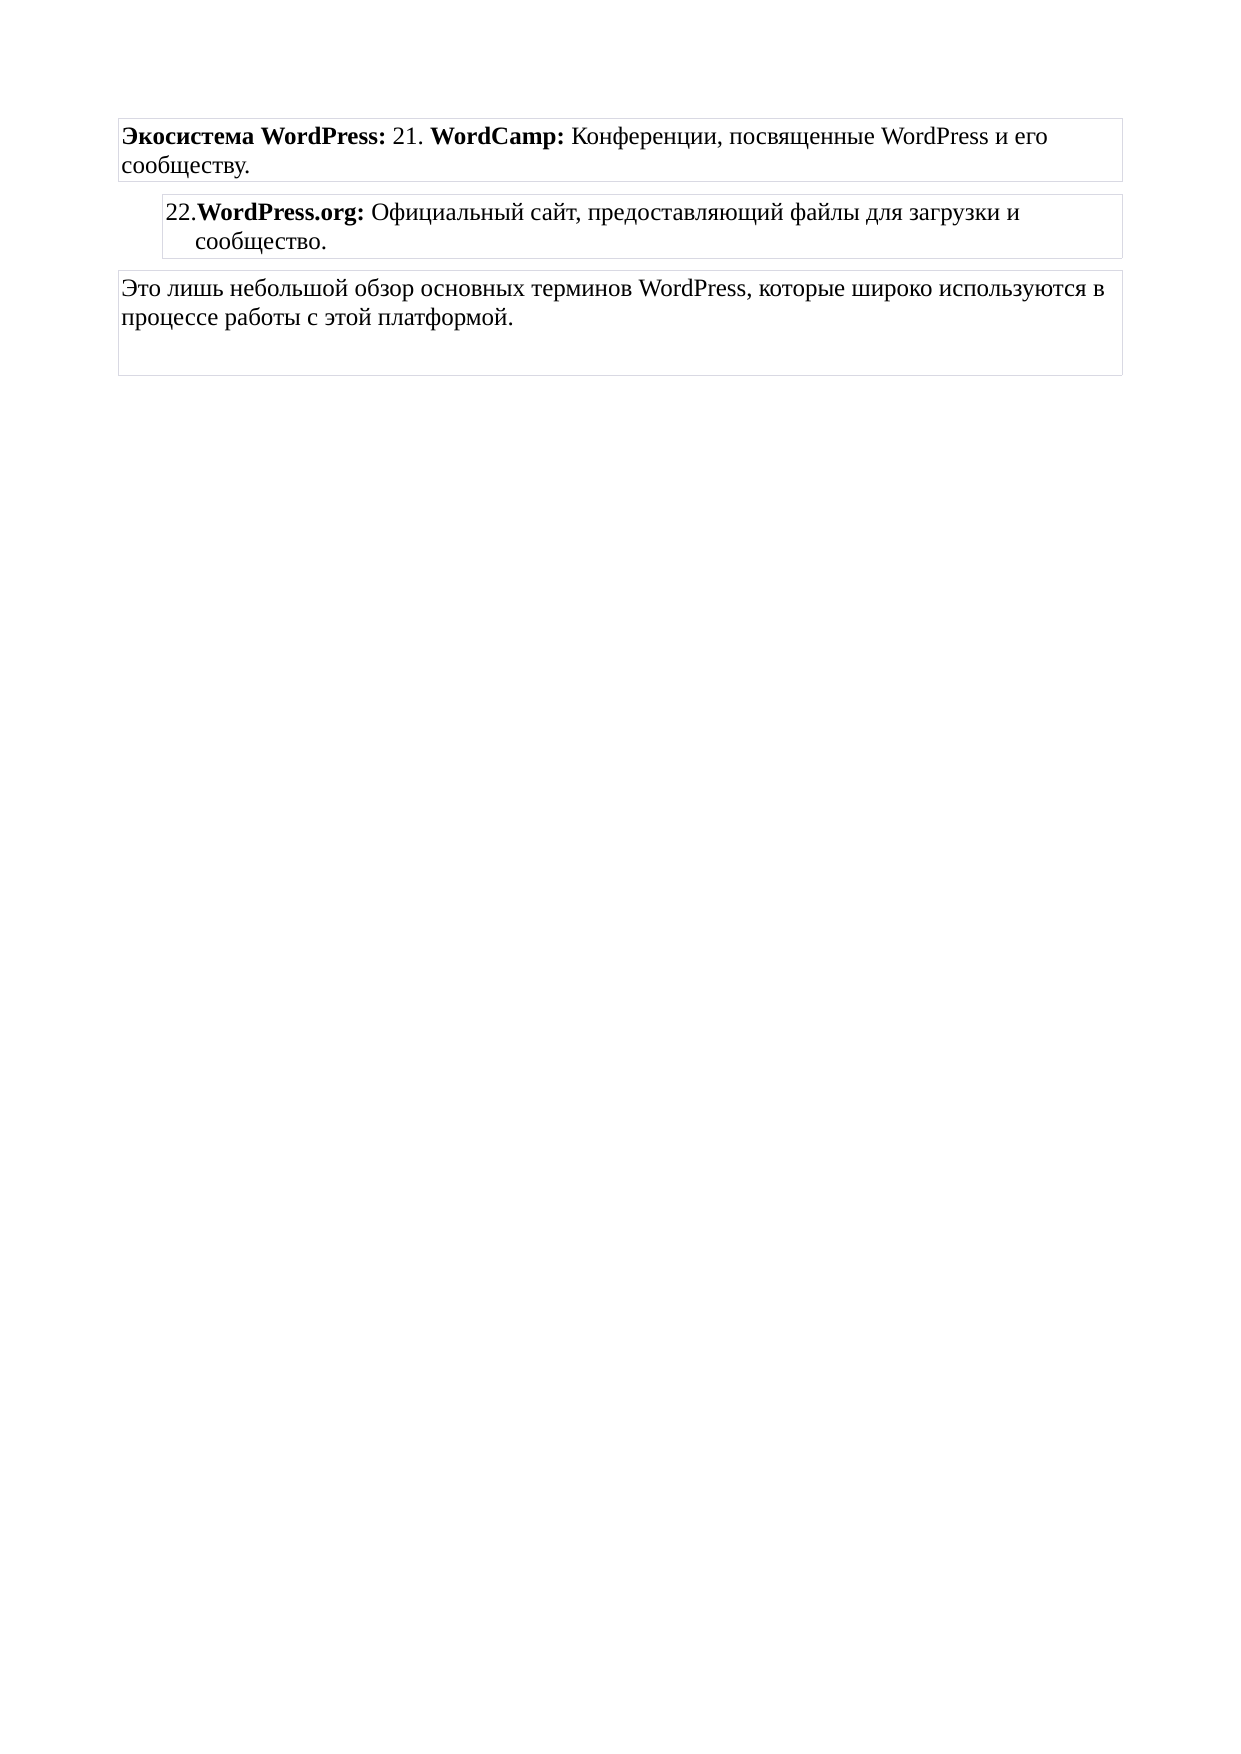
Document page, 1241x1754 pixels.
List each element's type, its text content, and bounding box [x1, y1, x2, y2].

list WordPress.org: Официальный сайт, предоставляющий файлы для загрузки и сообщество. [163, 195, 1122, 258]
text Это лишь небольшой обзор основных терминов WordPress, которые широко используются в процессе работы с этой платформой. [119, 271, 1122, 331]
text Экосистема WordPress: 21. WordCamp: Конференции, посвященные WordPress и его сообществу. [119, 119, 1122, 181]
